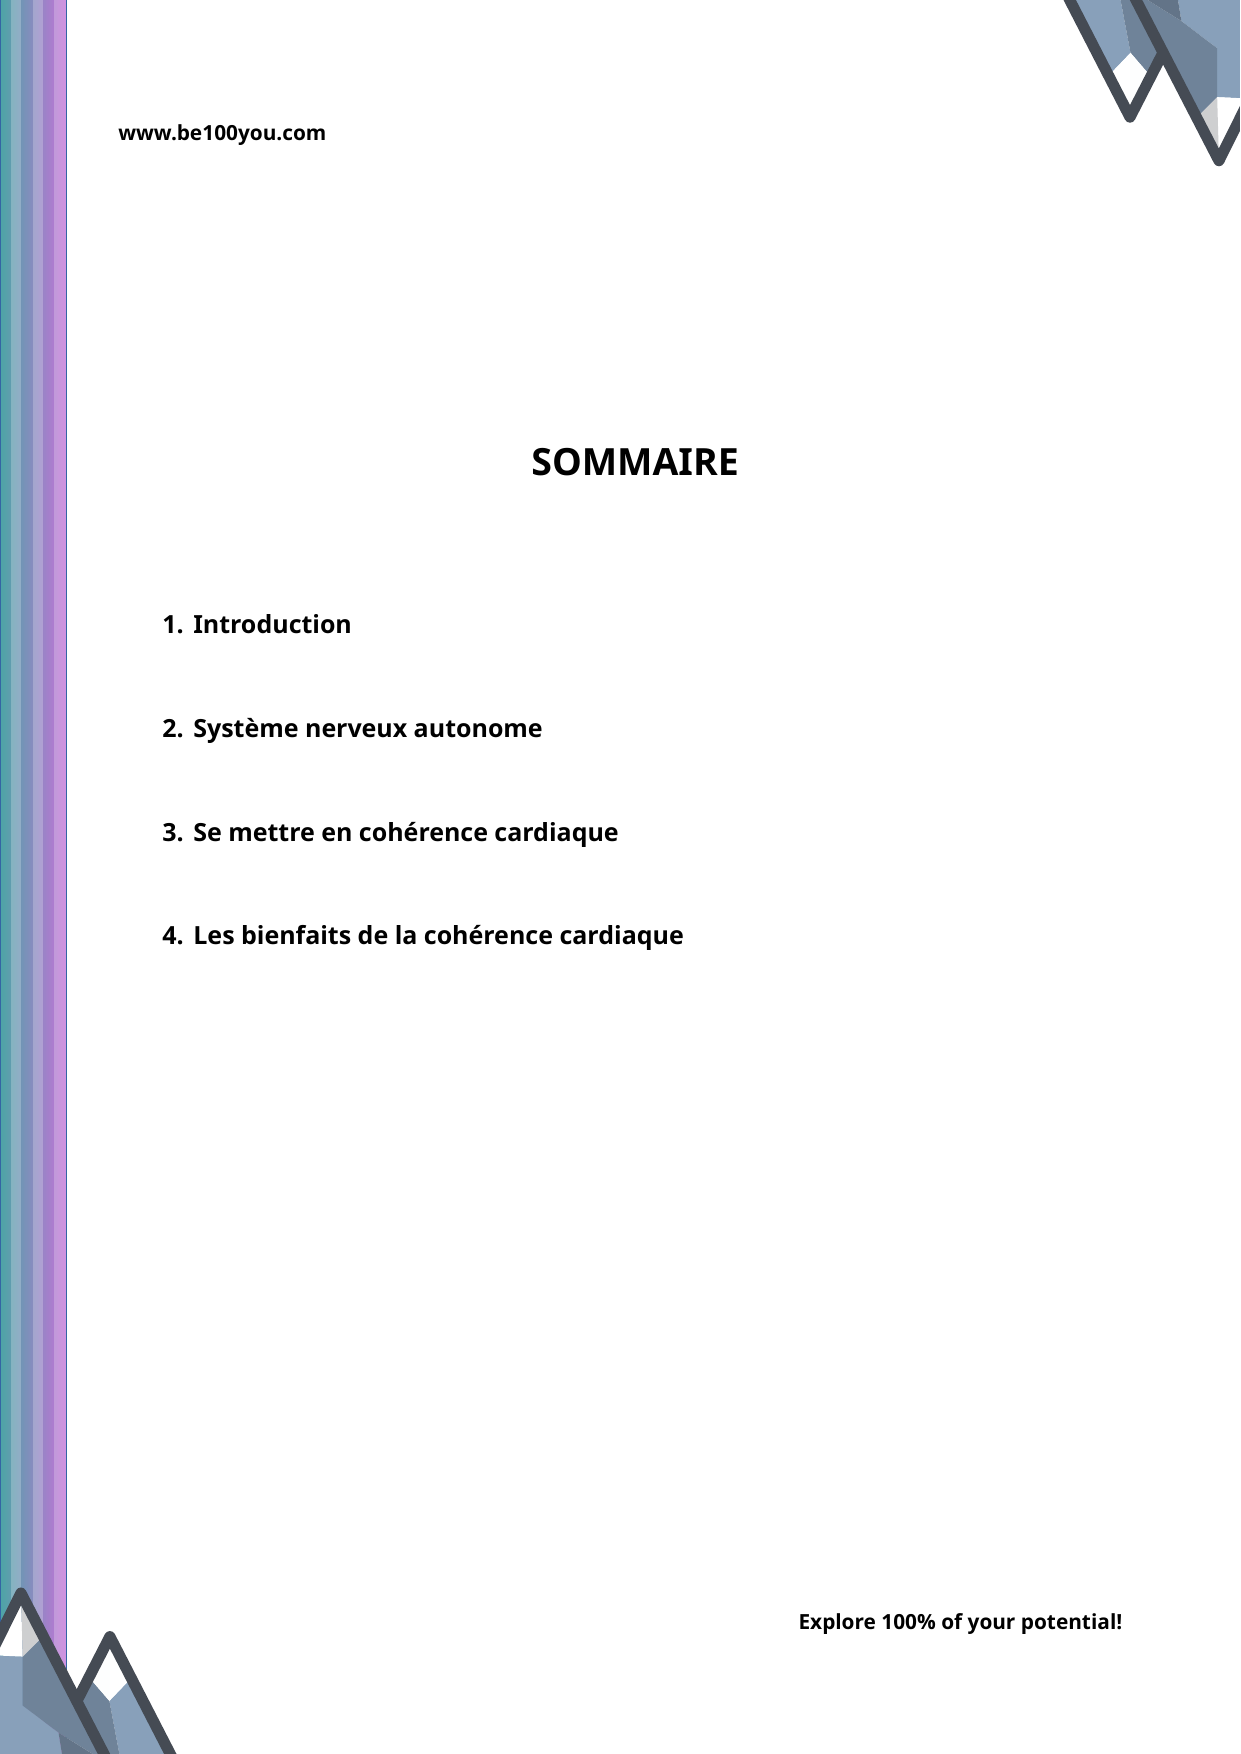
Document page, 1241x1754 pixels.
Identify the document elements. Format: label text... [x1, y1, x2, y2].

list Système nerveux autonome [156, 711, 1122, 745]
list Introduction [156, 607, 1122, 641]
list Se mettre en cohérence cardiaque [156, 814, 1122, 848]
text SOMMAIRE [118, 435, 1122, 486]
list Les bienfaits de la cohérence cardiaque [156, 918, 1122, 952]
